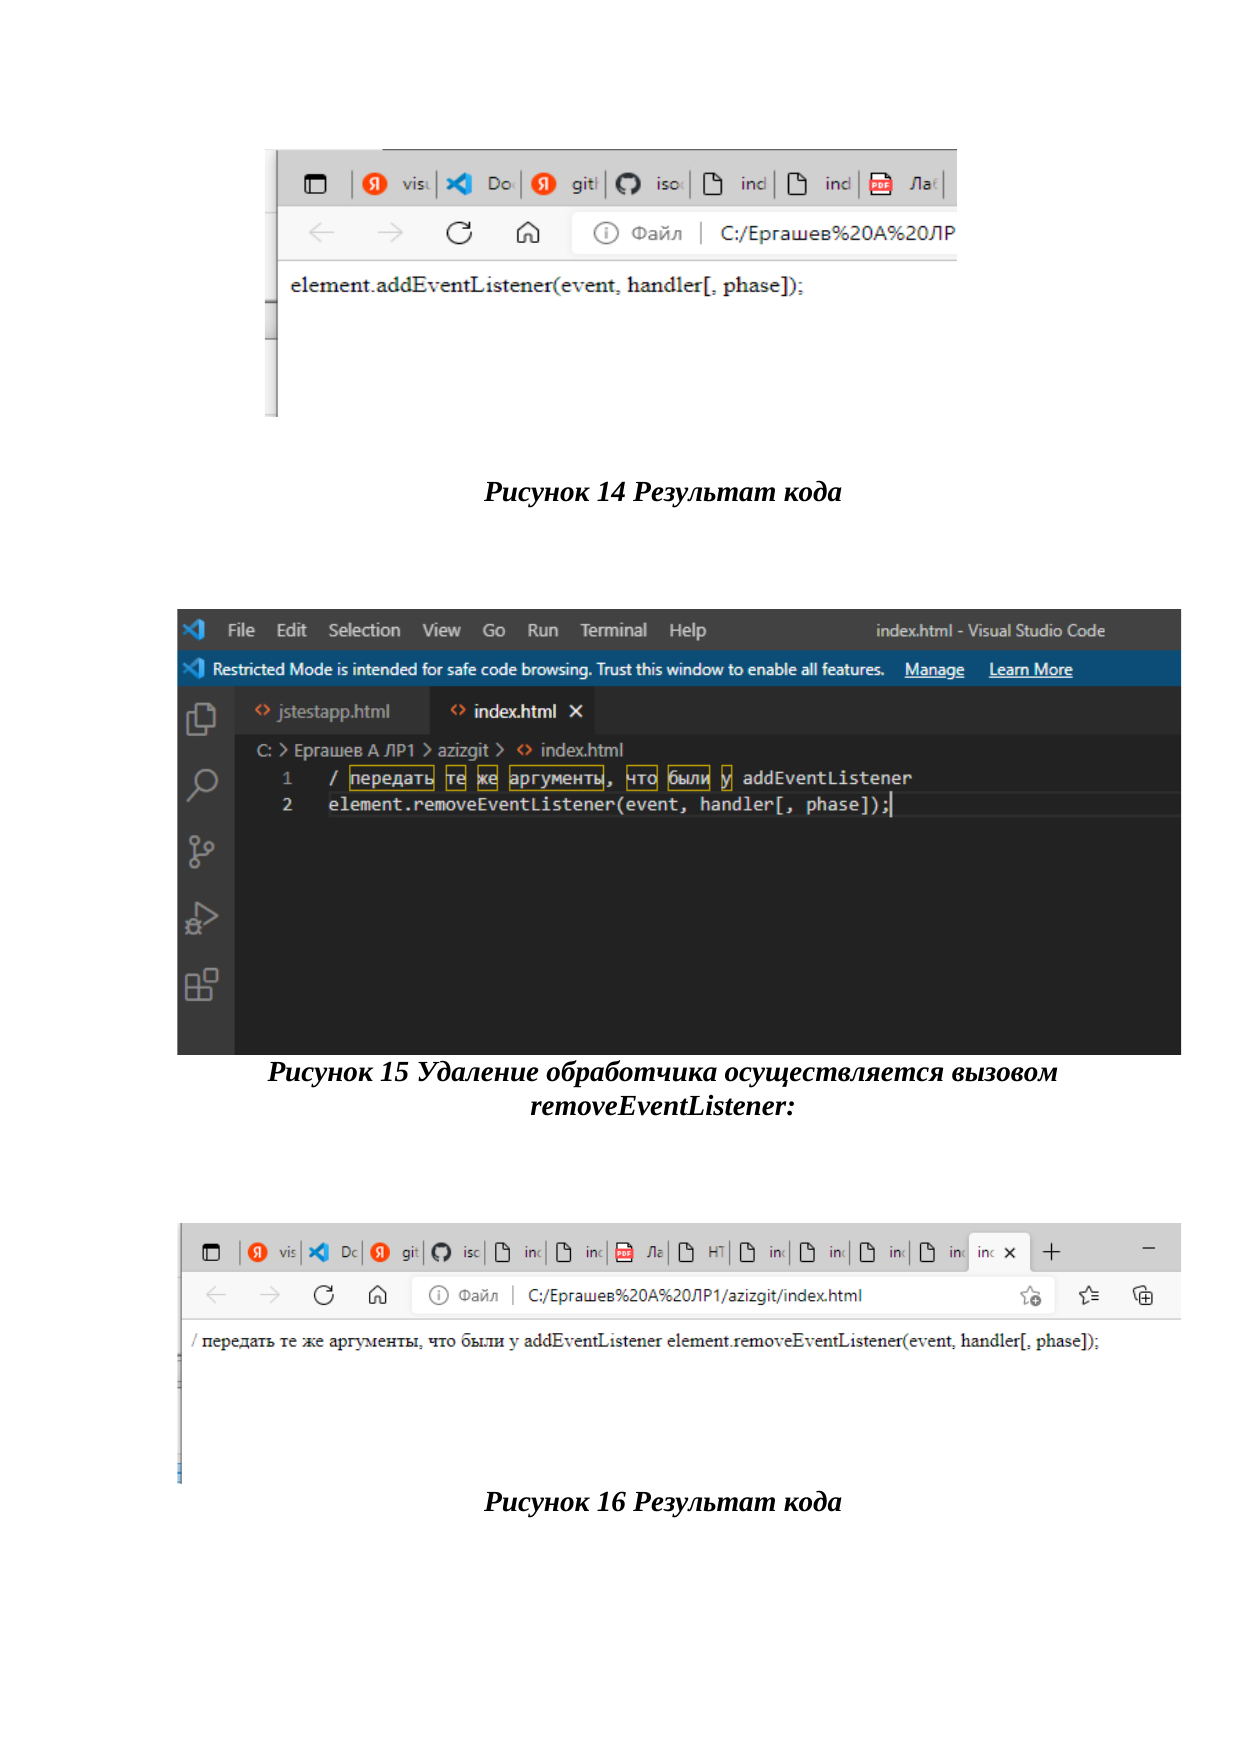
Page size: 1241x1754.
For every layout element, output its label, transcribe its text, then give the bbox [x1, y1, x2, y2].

text [177, 586, 1152, 609]
text Рисунок 14 Результат кода [177, 474, 1152, 507]
text [177, 1200, 1152, 1223]
text Рисунок 15 Удаление обработчика осуществляется вызовом removeEventListener: [177, 1055, 1152, 1121]
text Рисунок 16 Результат кода [177, 1484, 1152, 1517]
